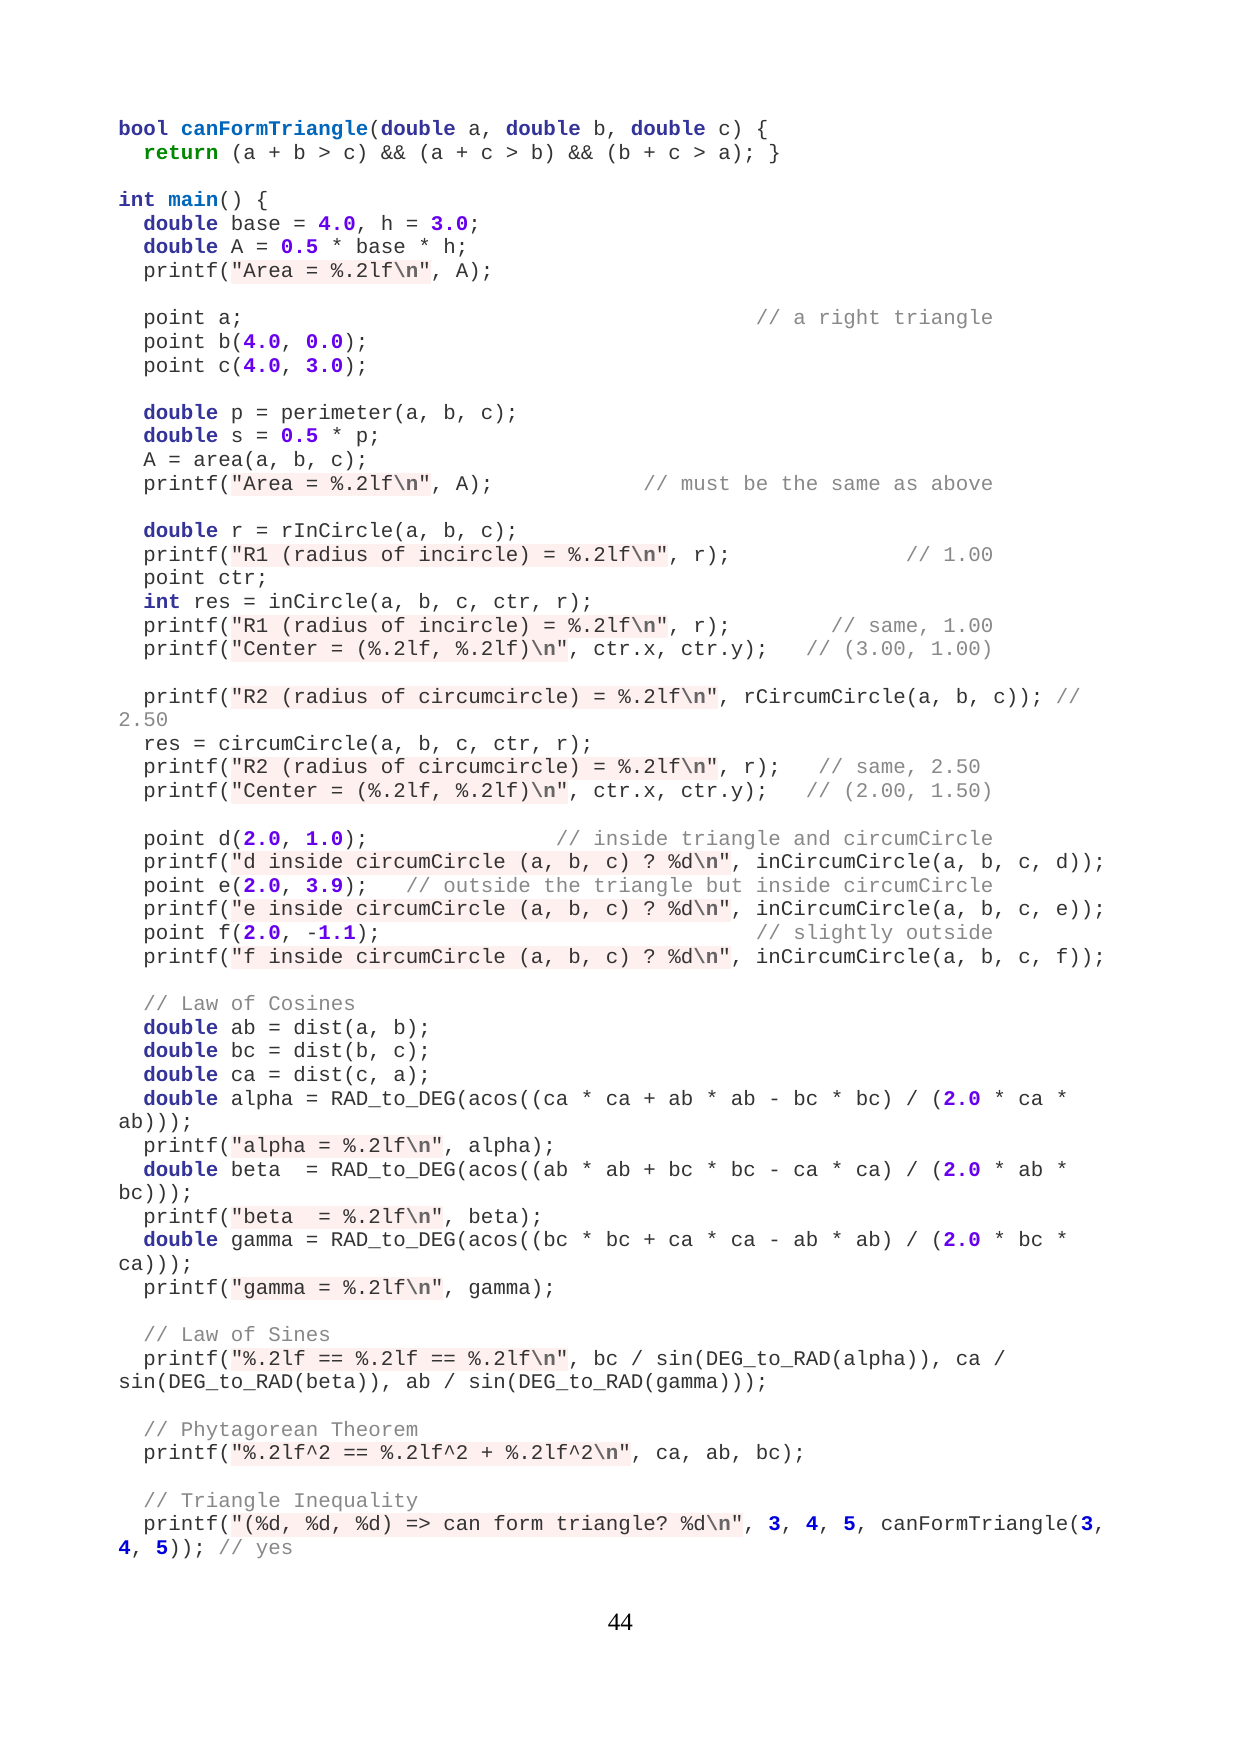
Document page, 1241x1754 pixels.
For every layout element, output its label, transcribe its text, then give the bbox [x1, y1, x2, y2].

text // Triangle Inequality [118, 1489, 1122, 1513]
text double s = 0.5 * p; [118, 426, 1122, 449]
text int main() { [118, 189, 1122, 213]
text printf("beta = %.2lf\n", beta); [118, 1206, 1122, 1229]
text res = circumCircle(a, b, c, ctr, r); [118, 733, 1122, 757]
text double r = rInCircle(a, b, c); [118, 520, 1122, 544]
text printf("R1 (radius of incircle) = %.2lf\n", r); // same, 1.00 [118, 615, 1122, 638]
text // Law of Cosines [118, 993, 1122, 1017]
text double gamma = RAD_to_DEG(acos((bc * bc + ca * ca - ab * ab) / (2.0 * bc * ca))); [118, 1229, 1122, 1277]
text printf("f inside circumCircle (a, b, c) ? %d\n", inCircumCircle(a, b, c, f)); [118, 946, 1122, 969]
text printf("alpha = %.2lf\n", alpha); [118, 1135, 1122, 1158]
text double alpha = RAD_to_DEG(acos((ca * ca + ab * ab - bc * bc) / (2.0 * ca * ab))); [118, 1088, 1122, 1135]
text printf("(%d, %d, %d) => can form triangle? %d\n", 3, 4, 5, canFormTriangle(3, 4, 5)); // yes [118, 1513, 1122, 1561]
text printf("%.2lf == %.2lf == %.2lf\n", bc / sin(DEG_to_RAD(alpha)), ca / sin(DEG_to_RAD(beta)), ab / sin(DEG_to_RAD(gamma))); [118, 1348, 1122, 1395]
text double bc = dist(b, c); [118, 1040, 1122, 1064]
text point b(4.0, 0.0); [118, 331, 1122, 354]
text point e(2.0, 3.9); // outside the triangle but inside circumCircle [118, 875, 1122, 898]
text double p = perimeter(a, b, c); [118, 402, 1122, 426]
text printf("e inside circumCircle (a, b, c) ? %d\n", inCircumCircle(a, b, c, e)); [118, 898, 1122, 922]
text printf("R2 (radius of circumcircle) = %.2lf\n", r); // same, 2.50 [118, 757, 1122, 780]
text printf("Area = %.2lf\n", A); [118, 260, 1122, 284]
text point ctr; [118, 567, 1122, 591]
text double A = 0.5 * base * h; [118, 236, 1122, 260]
text point c(4.0, 3.0); [118, 354, 1122, 378]
text printf("Center = (%.2lf, %.2lf)\n", ctr.x, ctr.y); // (3.00, 1.00) [118, 638, 1122, 662]
text point f(2.0, -1.1); // slightly outside [118, 922, 1122, 946]
text printf("gamma = %.2lf\n", gamma); [118, 1277, 1122, 1300]
text // Law of Sines [118, 1324, 1122, 1348]
text return (a + b > c) && (a + c > b) && (b + c > a); } [118, 142, 1122, 165]
text double beta = RAD_to_DEG(acos((ab * ab + bc * bc - ca * ca) / (2.0 * ab * bc))); [118, 1158, 1122, 1206]
text printf("R1 (radius of incircle) = %.2lf\n", r); // 1.00 [118, 544, 1122, 567]
text printf("d inside circumCircle (a, b, c) ? %d\n", inCircumCircle(a, b, c, d)); [118, 851, 1122, 875]
text int res = inCircle(a, b, c, ctr, r); [118, 591, 1122, 615]
text printf("%.2lf^2 == %.2lf^2 + %.2lf^2\n", ca, ab, bc); [118, 1442, 1122, 1466]
text bool canFormTriangle(double a, double b, double c) { [118, 118, 1122, 142]
text double ab = dist(a, b); [118, 1017, 1122, 1040]
text printf("Center = (%.2lf, %.2lf)\n", ctr.x, ctr.y); // (2.00, 1.50) [118, 780, 1122, 804]
text // Phytagorean Theorem [118, 1419, 1122, 1442]
text point a; // a right triangle [118, 307, 1122, 331]
text printf("Area = %.2lf\n", A); // must be the same as above [118, 473, 1122, 496]
text point d(2.0, 1.0); // inside triangle and circumCircle [118, 827, 1122, 851]
text double base = 4.0, h = 3.0; [118, 213, 1122, 236]
text A = area(a, b, c); [118, 449, 1122, 473]
text printf("R2 (radius of circumcircle) = %.2lf\n", rCircumCircle(a, b, c)); // 2.50 [118, 686, 1122, 733]
text double ca = dist(c, a); [118, 1064, 1122, 1088]
